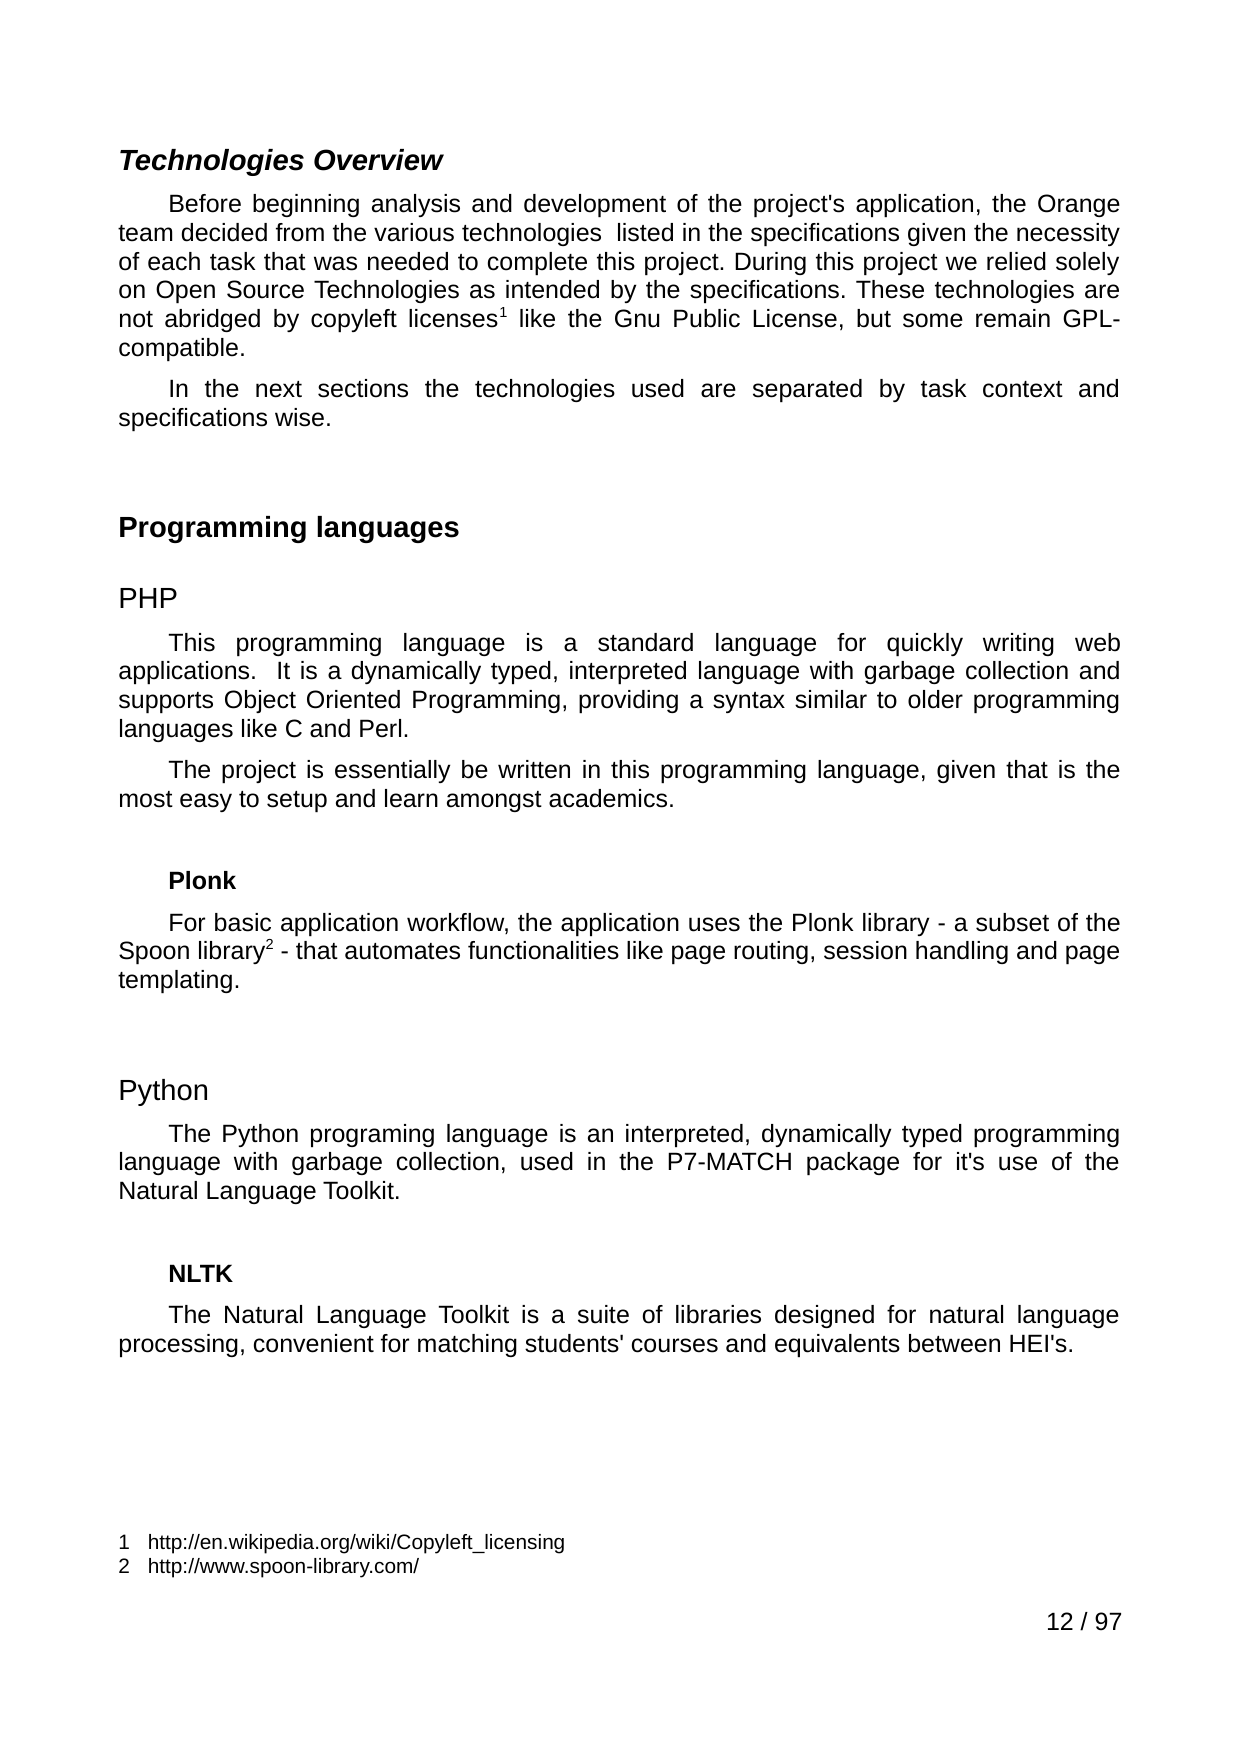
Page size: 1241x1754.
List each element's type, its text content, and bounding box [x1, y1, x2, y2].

text Before beginning analysis and development of the project's application, the Orange team decided from the various technologies listed in the specifications given the necessity of each task that was needed to complete this project. During this project we relied solely on Open Source Technologies as intended by the specifications. These technologies are not abridged by copyleft licenses like the Gnu Public License, but some remain GPL-compatible. [118, 189, 1122, 362]
text This programming language is a standard language for quickly writing web applications. It is a dynamically typed, interpreted language with garbage collection and supports Object Oriented Programming, providing a syntax similar to older programming languages like C and Perl. [118, 627, 1122, 742]
subtitle Technologies Overview [118, 143, 1122, 177]
subtitle Python [118, 1072, 1122, 1106]
subtitle Programming languages [118, 510, 1122, 544]
text http://www.spoon-library.com/ [118, 1554, 1122, 1578]
text Plonk [118, 866, 1122, 895]
text The project is essentially be written in this programming language, given that is the most easy to setup and learn amongst academics. [118, 755, 1122, 812]
text The Natural Language Toolkit is a suite of libraries designed for natural language processing, convenient for matching students' courses and equivalents between HEI's. [118, 1300, 1122, 1357]
text The Python programing language is an interpreted, dynamically typed programming language with garbage collection, used in the P7-MATCH package for it's use of the Natural Language Toolkit. [118, 1118, 1122, 1205]
text For basic application workflow, the application uses the Plonk library - a subset of the Spoon library - that automates functionalities like page routing, session handling and page templating. [118, 907, 1122, 994]
text NLTK [118, 1258, 1122, 1287]
subtitle PHP [118, 581, 1122, 615]
text http://en.wikipedia.org/wiki/Copyleft_licensing [118, 1530, 1122, 1554]
text In the next sections the technologies used are separated by task context and specifications wise. [118, 374, 1122, 432]
